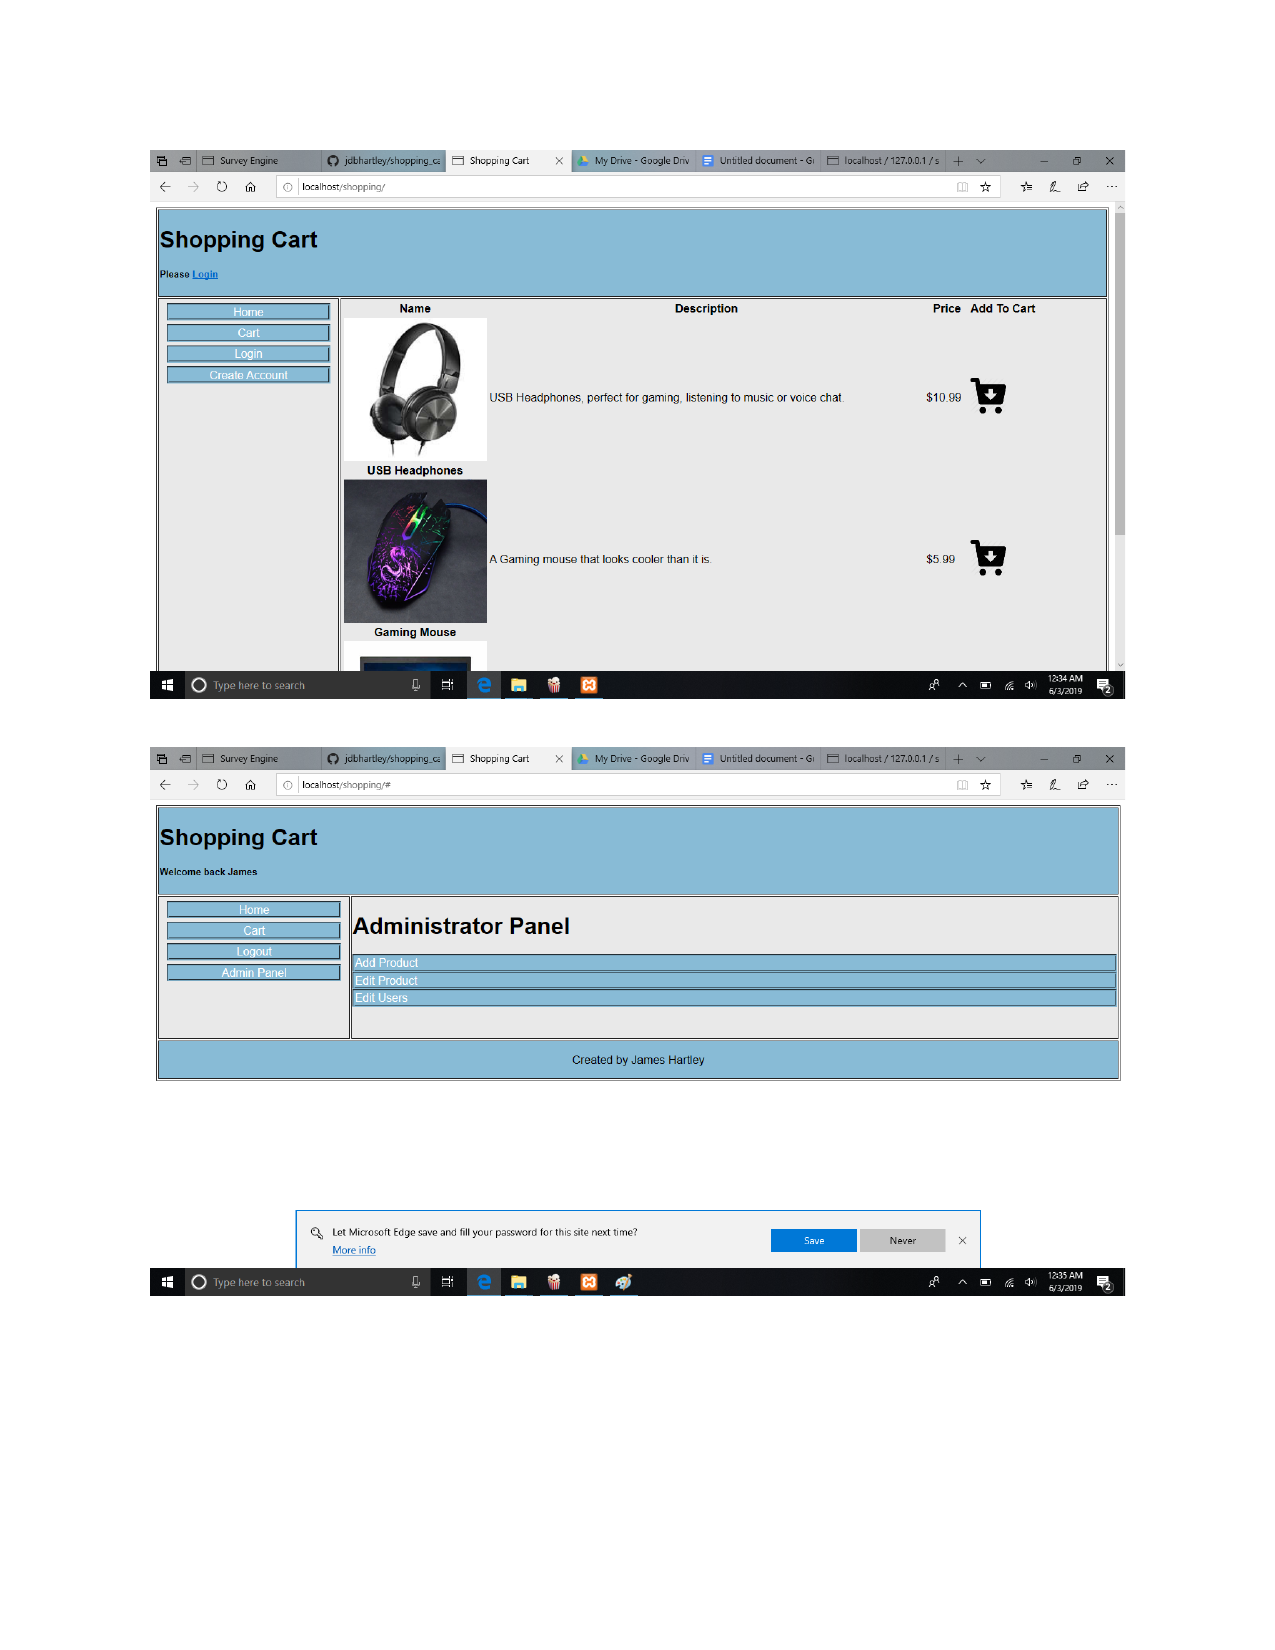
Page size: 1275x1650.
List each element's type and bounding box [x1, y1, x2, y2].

picture [150, 747, 1125, 1296]
picture [150, 150, 1125, 699]
